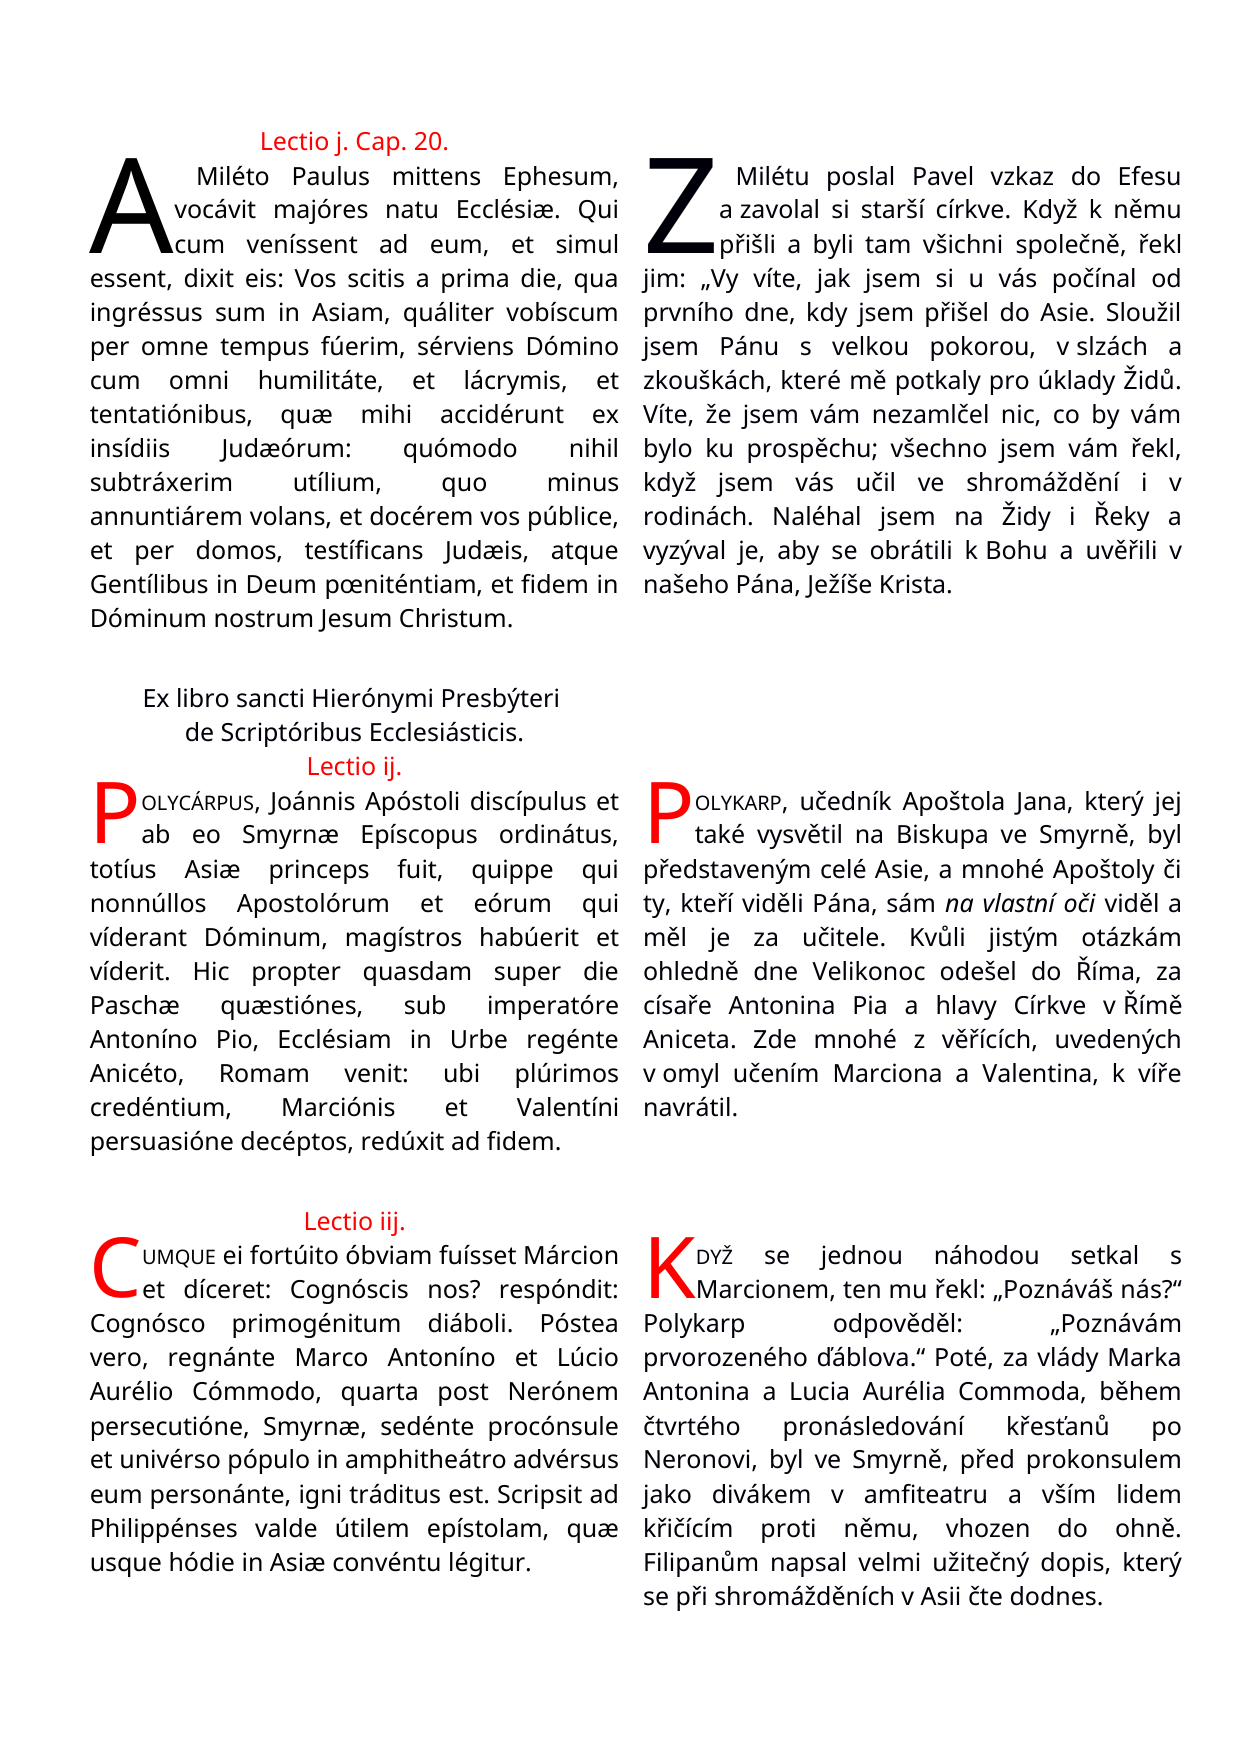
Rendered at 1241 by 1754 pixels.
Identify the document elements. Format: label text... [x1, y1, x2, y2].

table_cell Z Milétu poslal Pavel vzkaz do Efesu a zavolal si starší církve. Když k němu přišli a byli tam všichni společně, řekl jim: „Vy víte, jak jsem si u vás počínal od prvního dne, kdy jsem přišel do Asie. Sloužil jsem Pánu s velkou pokorou, v slzách a zkouškách, které mě potkaly pro úklady Židů. Víte, že jsem vám nezamlčel nic, co by vám bylo ku prospěchu; všechno jsem vám řekl, když jsem vás učil ve shromáždění i v rodinách. Naléhal jsem na Židy i Řeky a vyzýval je, aby se obrátili k Bohu a uvěřili v našeho Pána, Ježíše Krista. [631, 118, 1194, 675]
table_cell Lectio iij. Cumque ei fortúito óbviam fuísset Márcion et díceret: Cognóscis nos? respóndit: Cognósco primogénitum diáboli. Póstea vero, regnánte Marco Antoníno et Lúcio Aurélio Cómmodo, quarta post Nerónem persecutióne, Smyrnæ, sedénte procónsule et univérso pópulo in amphitheátro advérsus eum personánte, igni tráditus est. Scripsit ad Philippénses valde útilem epístolam, quæ usque hódie in Asiæ convéntu légitur. [78, 1198, 631, 1618]
table_cell Když se jednou náhodou setkal s Marcionem, ten mu řekl: „Poznáváš nás?“ Polykarp odpověděl: „Poznávám prvorozeného ďáblova.“ Poté, za vlády Marka Antonina a Lucia Aurélia Commoda, během čtvrtého pronásledování křesťanů po Neronovi, byl ve Smyrně, před prokonsulem jako divá­kem v amfiteatru a vším lidem křičícím proti němu, vhozen do ohně. Filipanům napsal velmi užitečný dopis, který se při shromážděních v Asii čte dodnes. [631, 1198, 1194, 1618]
table_cell Polykarp, učedník Apoštola Jana, který jej také vysvětil na Biskupa ve Smyrně, byl představeným celé Asie, a mnohé Apoštoly či ty, kteří viděli Pána, sám na vlastní oči viděl a měl je za učitele. Kvůli jistým otázkám ohledně dne Velikonoc odešel do Říma, za císaře Antonina Pia a hlavy Církve v Římě Aniceta. Zde mnohé z věřících, uvedených v omyl učením Marciona a Valentina, k víře navrátil. [631, 675, 1194, 1198]
table_cell In I. Nocturno De Actibus Apostolórum. Lectio j. Cap. 20. A Miléto Paulus mittens Ephesum, vocávit majóres natu Ecclésiæ. Qui cum veníssent ad eum, et simul essent, dixit eis: Vos scitis a prima die, qua ingréssus sum in Asiam, quáliter vobíscum per omne tempus fúerim, sérviens Dómino cum omni humilitáte‚ et lácrymis, et tentatiónibus‚ quæ mihi accidérunt ex insídiis Judæórum: quómodo nihil subtráxerim utílium, quo minus annuntiárem volans, et docérem vos públice, et per domos‚ testíficans Judæis, atque Gentílibus in Deum pœniténtiam‚ et fidem in Dóminum nostrum Jesum Christum. [78, 118, 631, 675]
table_cell Ex libro sancti Hierónymi Presbýteri de Scriptóribus Ecclesiásticis. Lectio ij. Polycárpus, Joánnis Apóstoli discípulus et ab eo Smyrnæ Epíscopus ordinátus, totíus Asiæ princeps fuit, quippe qui nonnúllos Apostolórum et eórum qui víderant Dóminum, magístros habúerit et víderit. Hic propter quasdam super die Paschæ quæstiónes, sub imperatóre Antoníno Pio, Ecclésiam in Urbe regénte Anicéto, Romam venit: ubi plúrimos credéntium, Marciónis et Valentíni persuasióne decéptos, redúxit ad fidem. [78, 675, 631, 1198]
